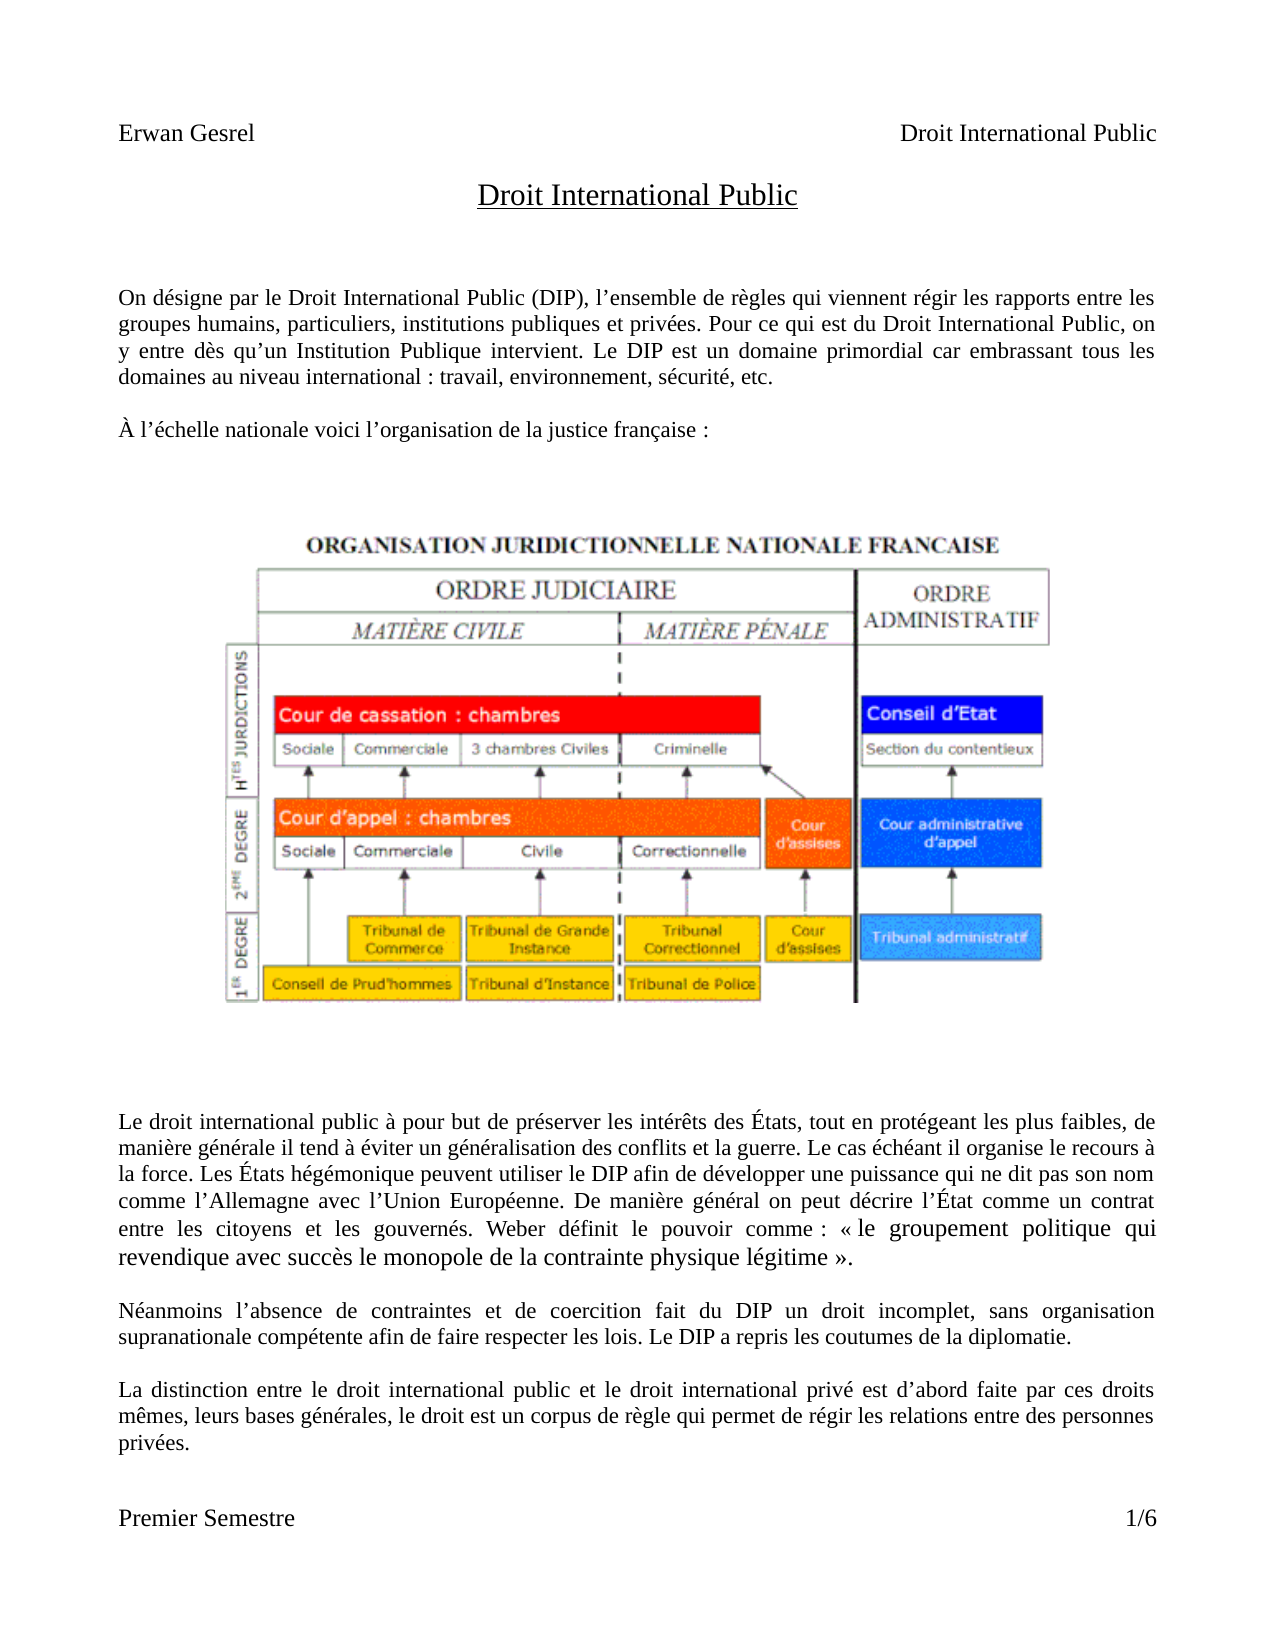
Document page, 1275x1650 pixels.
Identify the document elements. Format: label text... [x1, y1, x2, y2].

text La distinction entre le droit international public et le droit international privé est d’abord faite par ces droits mêmes, leurs bases générales, le droit est un corpus de règle qui permet de régir les relations entre des personnes privées. [118, 1376, 1157, 1455]
text Néanmoins l’absence de contraintes et de coercition fait du DIP un droit incomplet, sans organisation supranationale compétente afin de faire respecter les lois. Le DIP a repris les coutumes de la diplomatie. [118, 1297, 1157, 1350]
picture [225, 527, 1050, 1003]
text On désigne par le Droit International Public (DIP), l’ensemble de règles qui viennent régir les rapports entre les groupes humains, particuliers, institutions publiques et privées. Pour ce qui est du Droit International Public, on y entre dès qu’un Institution Publique intervient. Le DIP est un domaine primordial car embrassant tous les domaines au niveau international : travail, environnement, sécurité, etc. [118, 284, 1157, 389]
text À l’échelle nationale voici l’organisation de la justice française : [118, 416, 1157, 442]
text Le droit international public à pour but de préserver les intérêts des États, tout en protégeant les plus faibles, de manière générale il tend à éviter un généralisation des conflits et la guerre. Le cas échéant il organise le recours à la force. Les États hégémonique peuvent utiliser le DIP afin de développer une puissance qui ne dit pas son nom comme l’Allemagne avec l’Union Européenne. De manière général on peut décrire l’État comme un contrat entre les citoyens et les gouvernés. Weber définit le pouvoir comme : « le groupement politique qui revendique avec succès le monopole de la contrainte physique légitime ». [118, 1108, 1157, 1271]
text Droit International Public [118, 176, 1157, 212]
